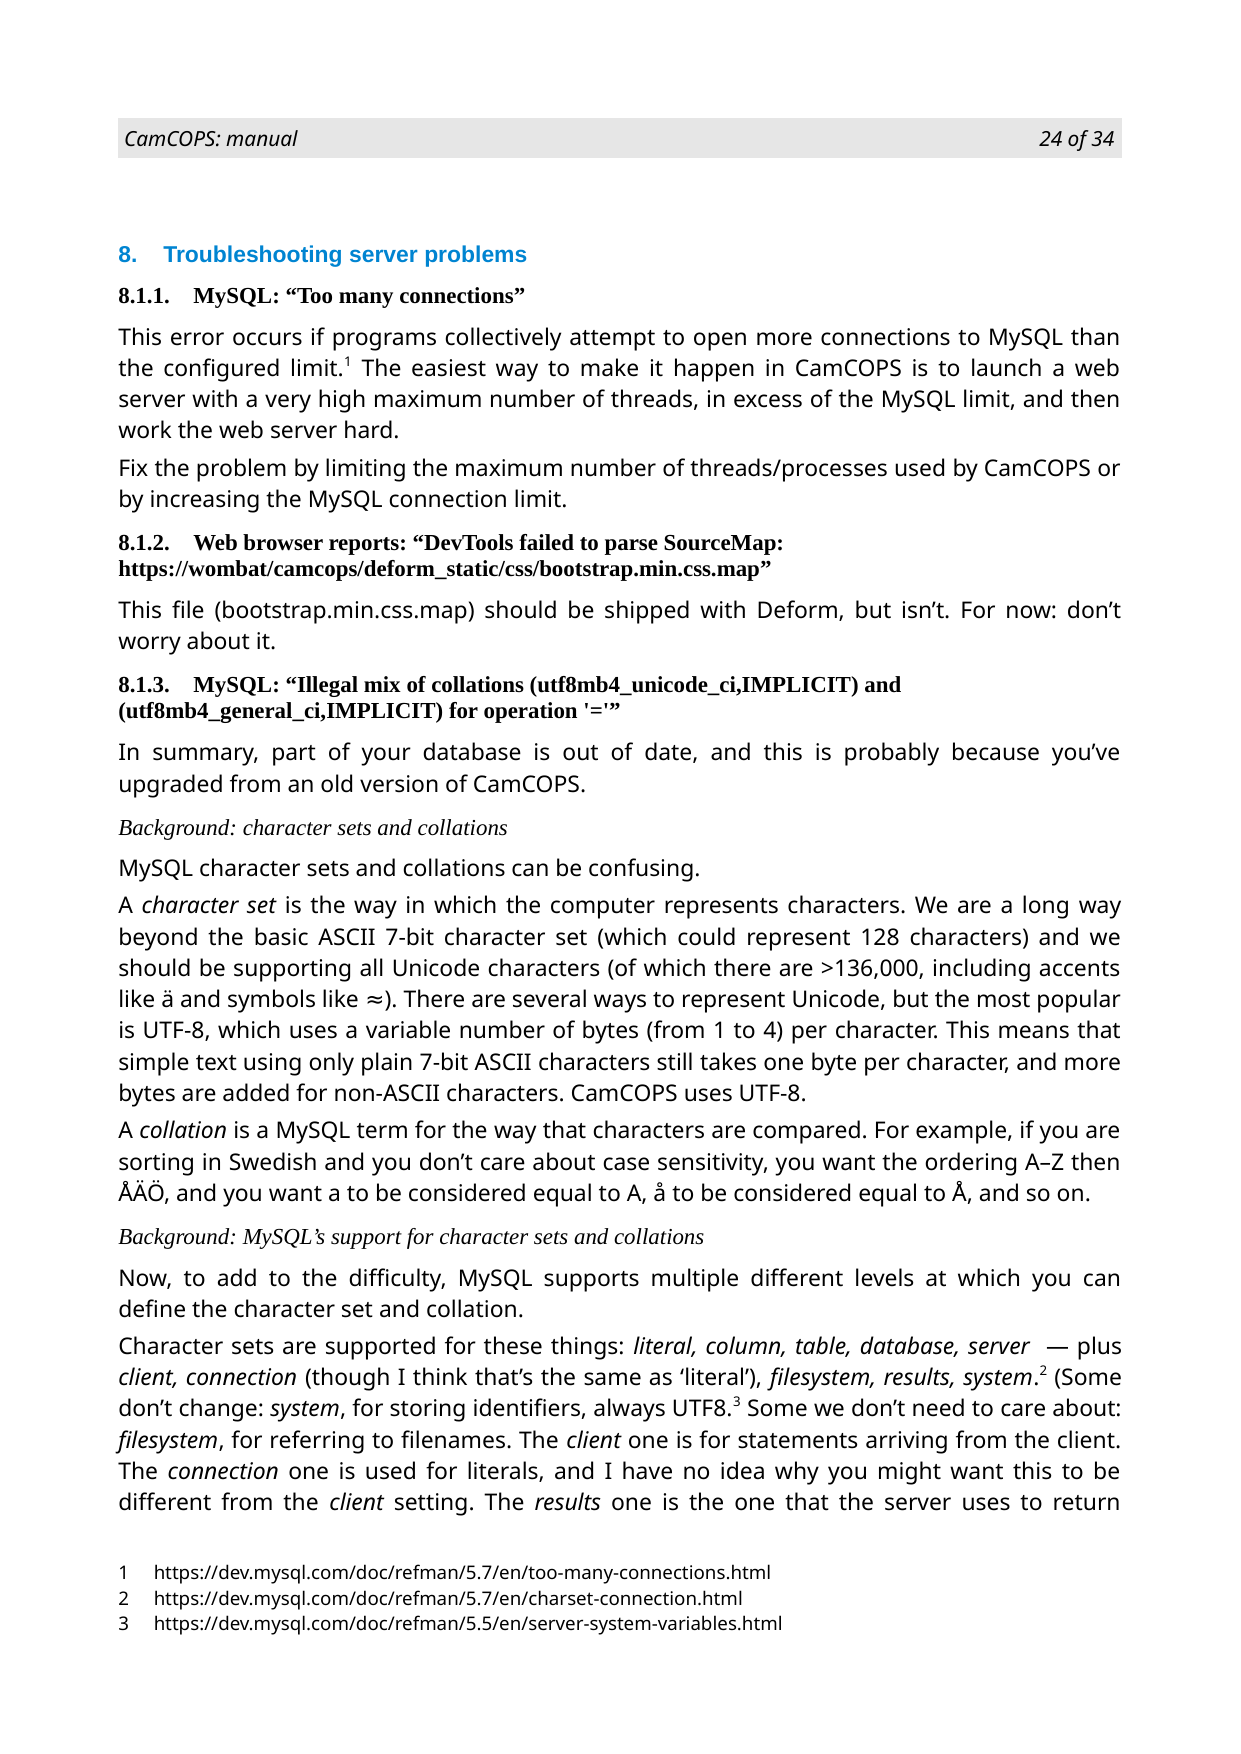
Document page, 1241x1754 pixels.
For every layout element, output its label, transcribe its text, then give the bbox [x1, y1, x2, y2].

text Fix the problem by limiting the maximum number of threads/processes used by CamCOPS or by increasing the MySQL connection limit. [118, 452, 1122, 514]
text In summary, part of your database is out of date, and this is probably because you’ve upgraded from an old version of CamCOPS. [118, 736, 1122, 799]
text MySQL character sets and collations can be confusing. [118, 852, 1122, 883]
subtitle Background: character sets and collations [118, 813, 1122, 840]
text This file (bootstrap.min.css.map) should be shipped with Deform, but isn’t. For now: don’t worry about it. [118, 594, 1122, 656]
subtitle Background: MySQL’s support for character sets and collations [118, 1223, 1122, 1249]
text https://dev.mysql.com/doc/refman/5.7/en/too-many-connections.html [118, 1559, 1122, 1585]
subtitle MySQL: “Illegal mix of collations (utf8mb4_unicode_ci,IMPLICIT) and (utf8mb4_general_ci,IMPLICIT) for operation '='” [118, 671, 1122, 724]
text Character sets are supported for these things: literal, column, table, database, server — plus client, connection (though I think that’s the same as ‘literal’), filesystem, results, system. (Some don’t change: system, for storing identifiers, always UTF8. Some we don’t need to care about: filesystem, for referring to filenames. The client one is for statements arriving from the client. The connection one is used for literals, and I have no idea why you might want this to be different from the client setting. The results one is the one that the server uses to return [118, 1330, 1122, 1517]
subtitle Troubleshooting server problems [118, 241, 1122, 267]
text A collation is a MySQL term for the way that characters are compared. For example, if you are sorting in Swedish and you don’t care about case sensitivity, you want the ordering A–Z then ÅÄÖ, and you want a to be considered equal to A, å to be considered equal to Å, and so on. [118, 1114, 1122, 1208]
text Now, to add to the difficulty, MySQL supports multiple different levels at which you can define the character set and collation. [118, 1261, 1122, 1324]
text This error occurs if programs collectively attempt to open more connections to MySQL than the configured limit. The easiest way to make it happen in CamCOPS is to launch a web server with a very high maximum number of threads, in excess of the MySQL limit, and then work the web server hard. [118, 321, 1122, 446]
subtitle Web browser reports: “DevTools failed to parse SourceMap: https://wombat/camcops/deform_static/css/bootstrap.min.css.map” [118, 529, 1122, 581]
subtitle MySQL: “Too many connections” [118, 282, 1122, 308]
text A character set is the way in which the computer represents characters. We are a long way beyond the basic ASCII 7-bit character set (which could represent 128 characters) and we should be supporting all Unicode characters (of which there are >136,000, including accents like ä and symbols like ≈). There are several ways to represent Unicode, but the most popular is UTF-8, which uses a variable number of bytes (from 1 to 4) per character. This means that simple text using only plain 7-bit ASCII characters still takes one byte per character, and more bytes are added for non-ASCII characters. CamCOPS uses UTF-8. [118, 889, 1122, 1108]
text https://dev.mysql.com/doc/refman/5.5/en/server-system-variables.html [118, 1610, 1122, 1636]
text https://dev.mysql.com/doc/refman/5.7/en/charset-connection.html [118, 1585, 1122, 1610]
